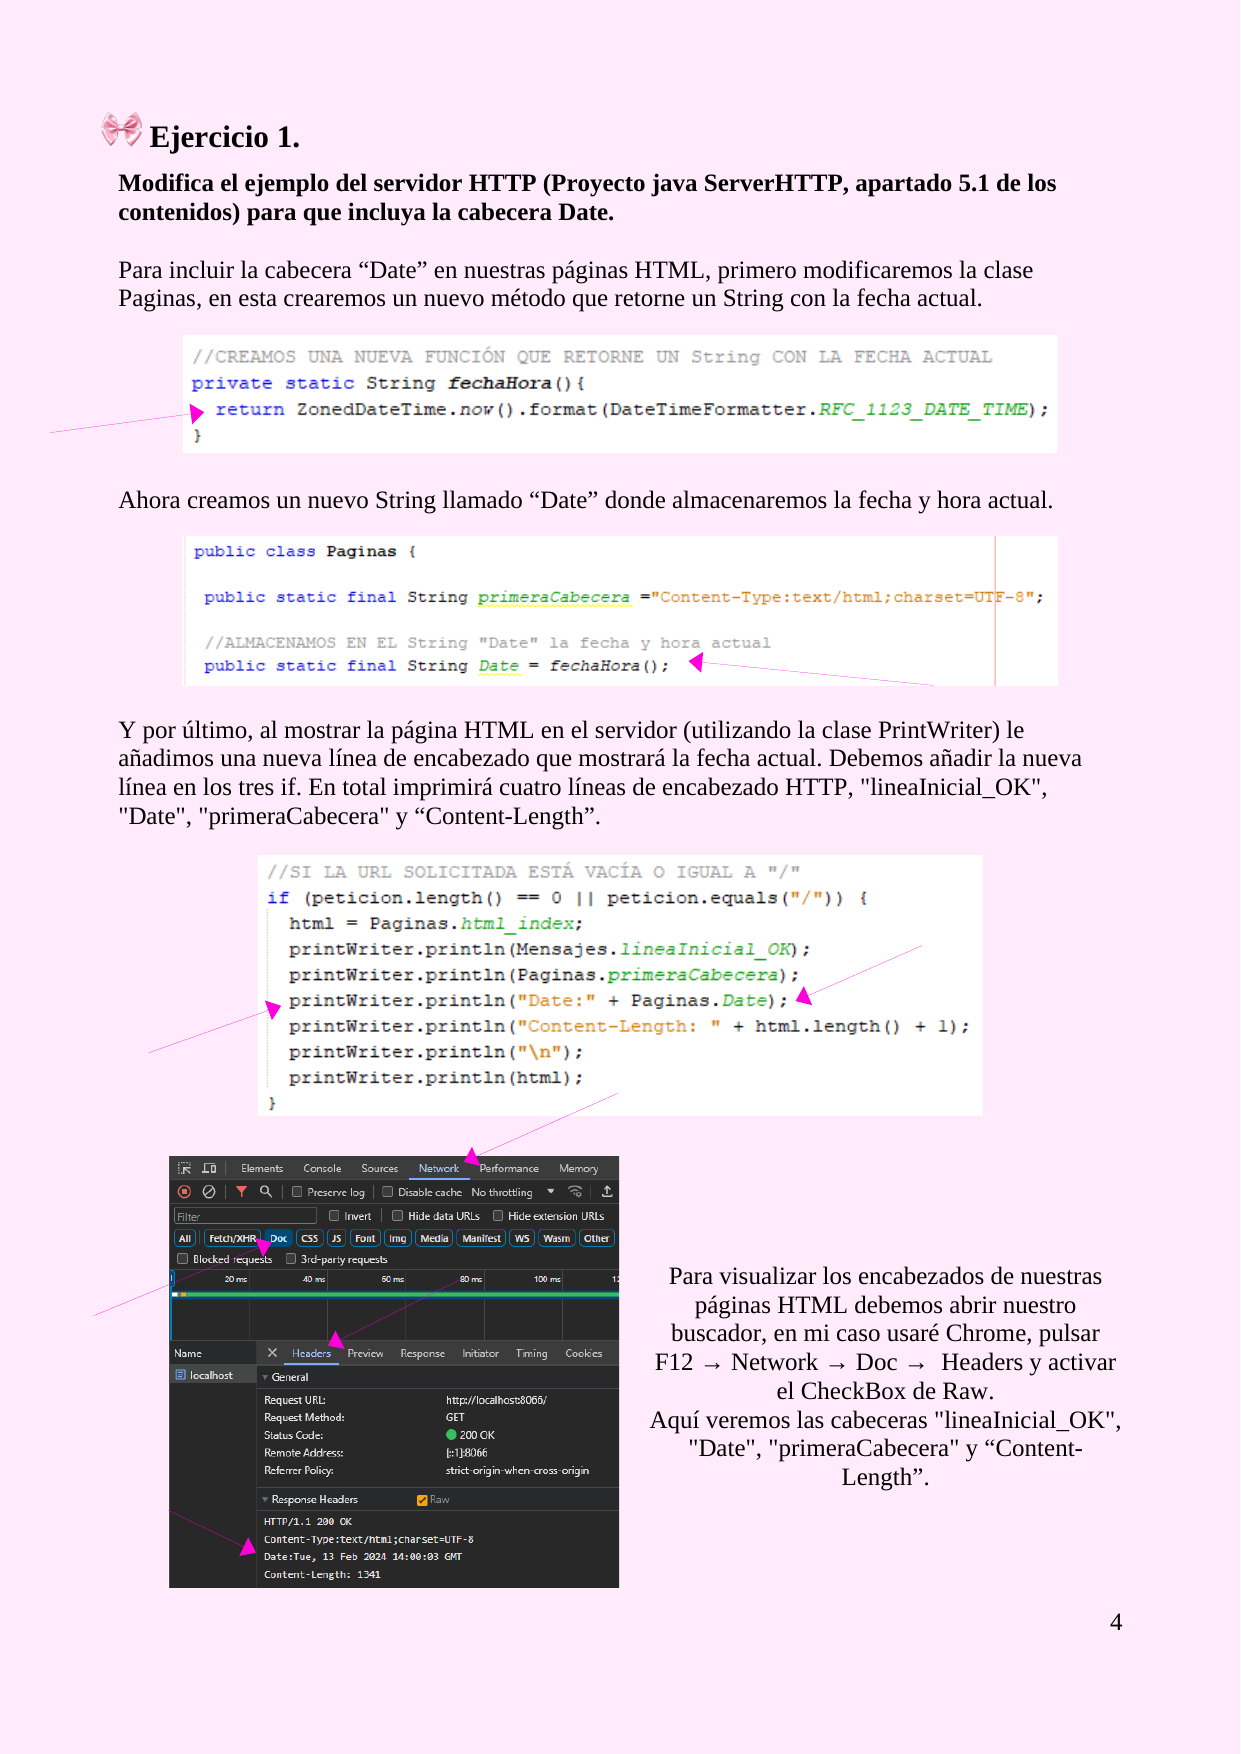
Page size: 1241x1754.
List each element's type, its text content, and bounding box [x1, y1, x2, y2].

text Ahora creamos un nuevo String llamado “Date” donde almacenaremos la fecha y hora actual. [118, 485, 1122, 513]
text Para incluir la cabecera “Date” en nuestras páginas HTML, primero modificaremos la clase Paginas, en esta crearemos un nuevo método que retorne un String con la fecha actual. [118, 255, 1122, 312]
picture [257, 855, 983, 1116]
text Y por último, al mostrar la página HTML en el servidor (utilizando la clase PrintWriter) le añadimos una nueva línea de encabezado que mostrará la fecha actual. Debemos añadir la nueva línea en los tres if. En total imprimirá cuatro líneas de encabezado HTTP, "lineaInicial_OK", "Date", "primeraCabecera" y “Content-Length”. [118, 715, 1122, 830]
text [118, 1405, 168, 1491]
picture [182, 536, 1058, 686]
picture [97, 106, 147, 155]
text Para visualizar los encabezados de nuestras páginas HTML debemos abrir nuestro buscador, en mi caso usaré Chrome, pulsar F12 → Network → Doc → Headers y activar el CheckBox de Raw. [620, 1261, 1122, 1405]
text Aquí veremos las cabeceras "lineaInicial_OK", "Date", "primeraCabecera" y “Content-Length”. [620, 1405, 1122, 1491]
text Modifica el ejemplo del servidor HTTP (Proyecto java ServerHTTP, apartado 5.1 de los contenidos) para que incluya la cabecera Date. [118, 168, 1122, 226]
text Ejercicio 1. [147, 118, 1122, 154]
text [118, 1286, 168, 1405]
picture [168, 1156, 620, 1588]
picture [182, 335, 1058, 453]
